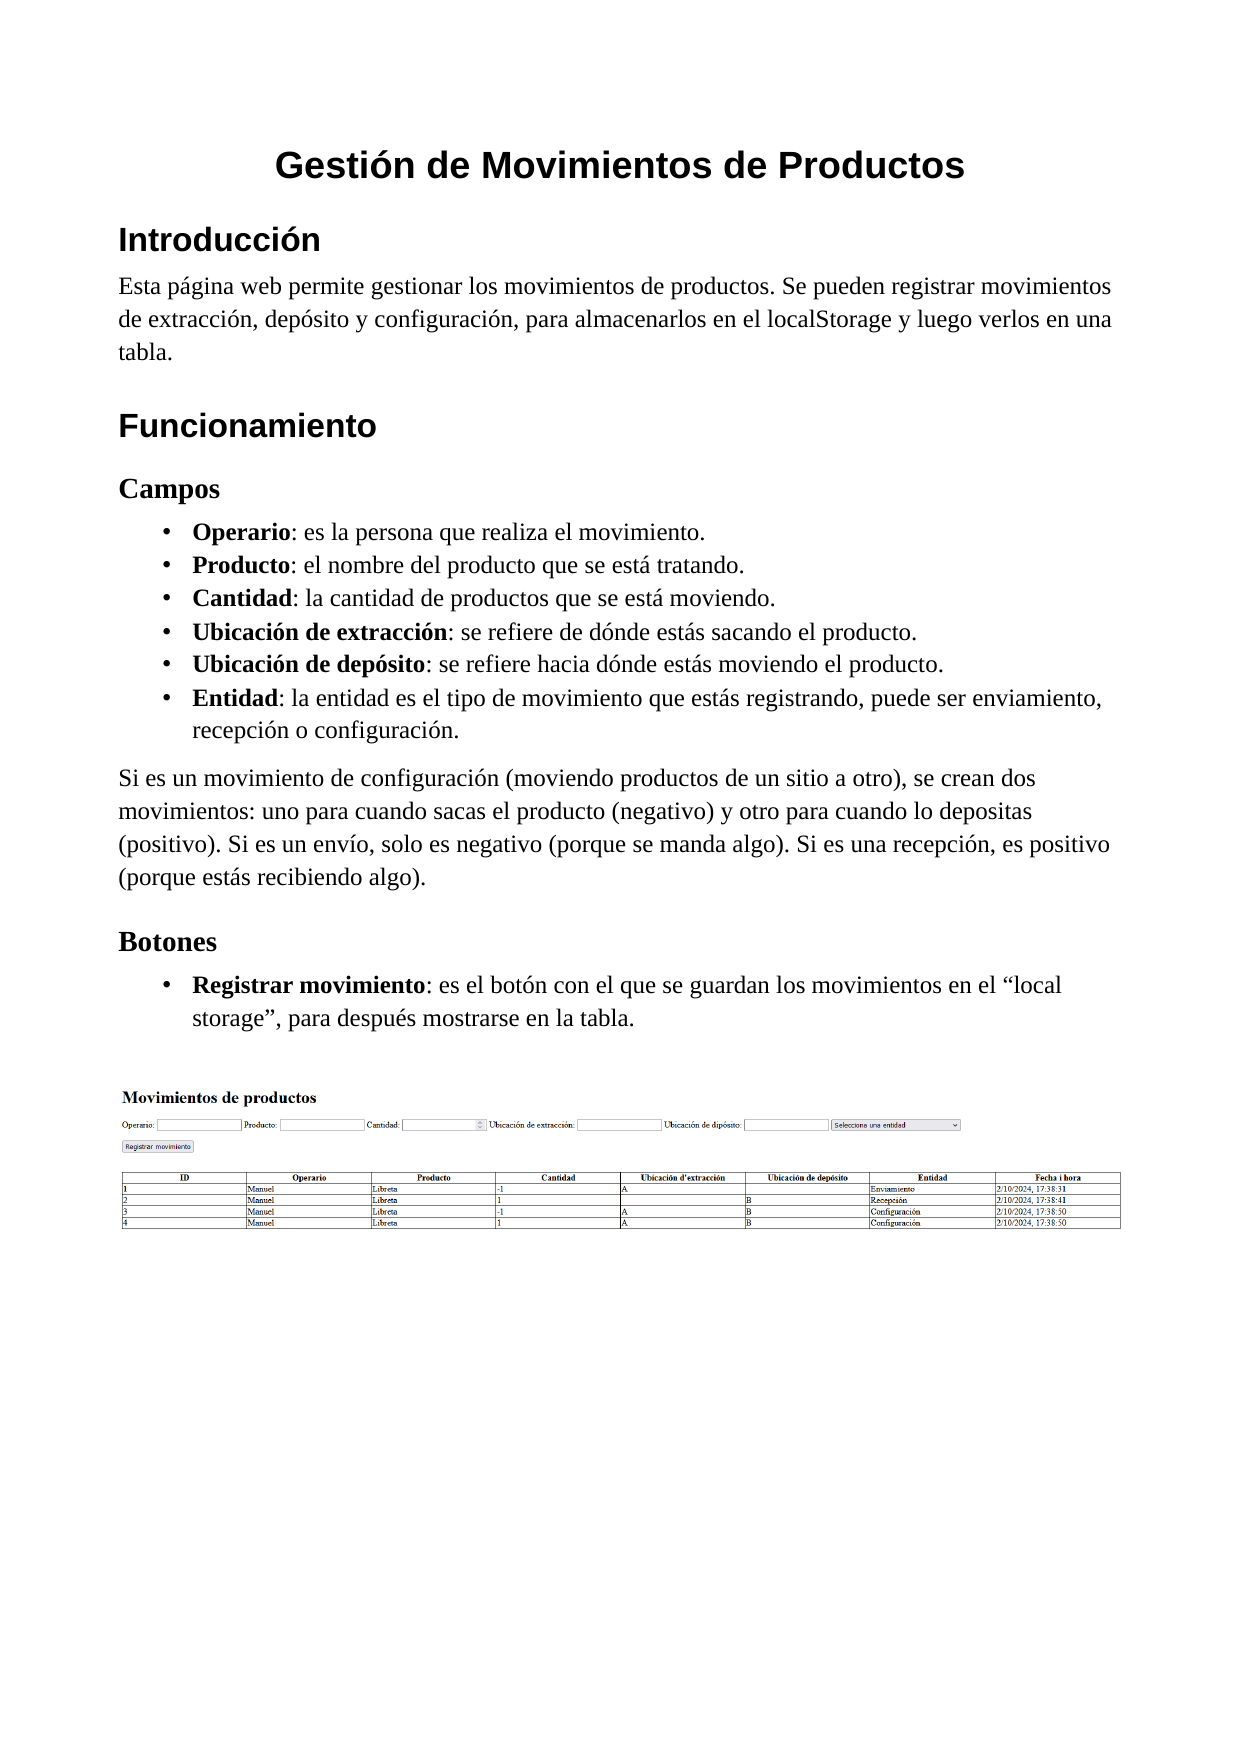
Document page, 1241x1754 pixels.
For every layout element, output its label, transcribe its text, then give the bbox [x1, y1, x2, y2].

list Producto: el nombre del producto que se está tratando. [162, 551, 1122, 579]
list Ubicación de extracción: se refiere de dónde estás sacando el producto. [162, 617, 1122, 645]
list Ubicación de depósito: se refiere hacia dónde estás moviendo el producto. [162, 649, 1122, 678]
list Cantidad: la cantidad de productos que se está moviendo. [162, 583, 1122, 612]
subtitle Campos [118, 471, 1122, 505]
text Si es un movimiento de configuración (moviendo productos de un sitio a otro), se crean dos movimientos: uno para cuando sacas el producto (negativo) y otro para cuando lo depositas (positivo). Si es un envío, solo es negativo (porque se manda algo). Si es una recepción, es positivo (porque estás recibiendo algo). [118, 763, 1122, 891]
list Registrar movimiento: es el botón con el que se guardan los movimientos en el “local storage”, para después mostrarse en la tabla. [162, 971, 1122, 1032]
picture [118, 1087, 1123, 1234]
subtitle Botones [118, 924, 1122, 958]
subtitle Funcionamiento [118, 406, 1122, 444]
text Esta página web permite gestionar los movimientos de productos. Se pueden registrar movimientos de extracción, depósito y configuración, para almacenarlos en el localStorage y luego verlos en una tabla. [118, 271, 1122, 366]
list Operario: es la persona que realiza el movimiento. [162, 517, 1122, 546]
subtitle Introducción [118, 220, 1122, 259]
list Entidad: la entidad es el tipo de movimiento que estás registrando, puede ser enviamiento, recepción o configuración. [162, 683, 1122, 744]
subtitle Gestión de Movimientos de Productos [118, 143, 1122, 187]
